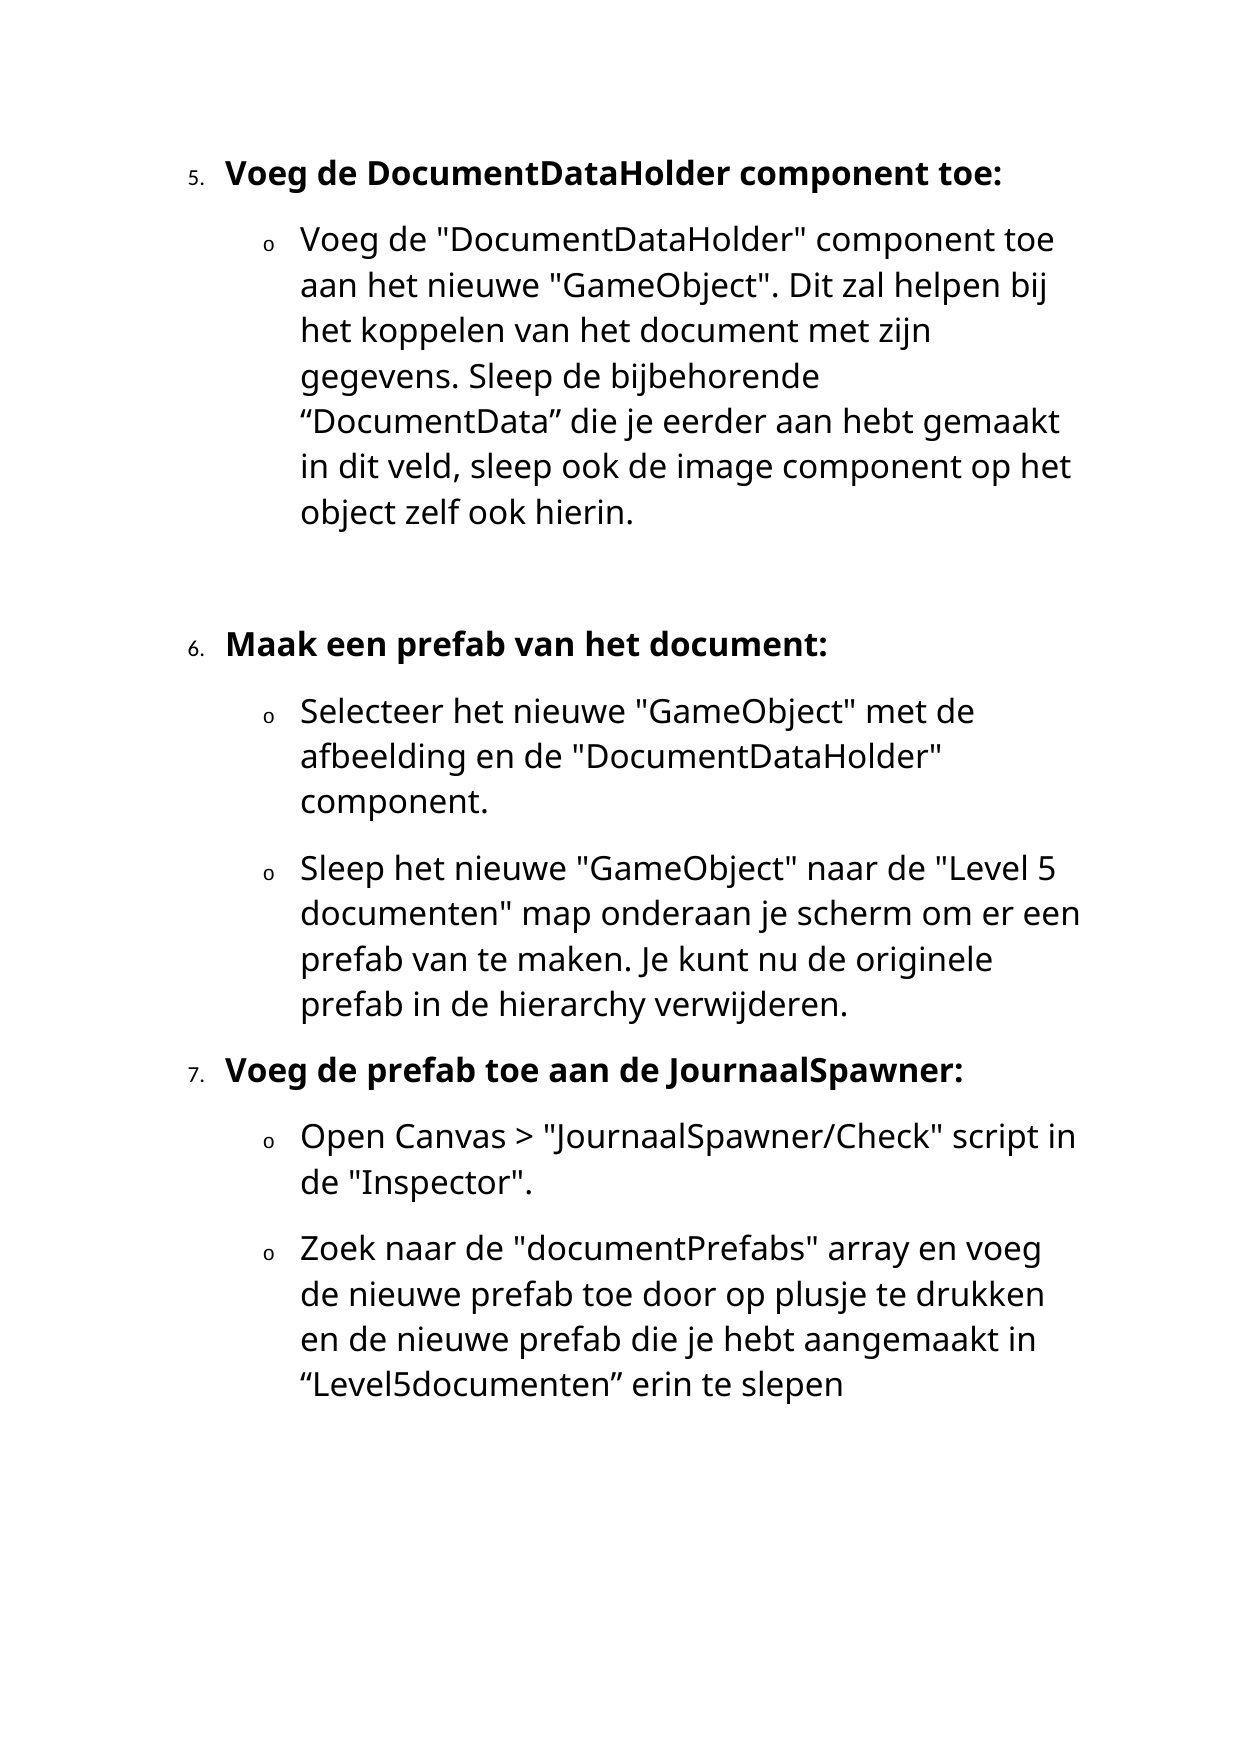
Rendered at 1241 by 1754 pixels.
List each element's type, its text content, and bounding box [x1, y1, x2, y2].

list Zoek naar de "documentPrefabs" array en voeg de nieuwe prefab toe door op plusje te drukken en de nieuwe prefab die je hebt aangemaakt in “Level5documenten” erin te slepen [262, 1225, 1090, 1407]
list Voeg de DocumentDataHolder component toe: [187, 150, 1090, 195]
list Open Canvas > "JournaalSpawner/Check" script in de "Inspector". [262, 1113, 1090, 1204]
list Voeg de prefab toe aan de JournaalSpawner: [187, 1047, 1090, 1092]
list Sleep het nieuwe "GameObject" naar de "Level 5 documenten" map onderaan je scherm om er een prefab van te maken. Je kunt nu de originele prefab in de hierarchy verwijderen. [262, 844, 1090, 1026]
list Selecteer het nieuwe "GameObject" met de afbeelding en de "DocumentDataHolder" component. [262, 687, 1090, 824]
list Voeg de "DocumentDataHolder" component toe aan het nieuwe "GameObject". Dit zal helpen bij het koppelen van het document met zijn gegevens. Sleep de bijbehorende “DocumentData” die je eerder aan hebt gemaakt in dit veld, sleep ook de image component op het object zelf ook hierin. [262, 216, 1090, 534]
list Maak een prefab van het document: [187, 621, 1090, 667]
